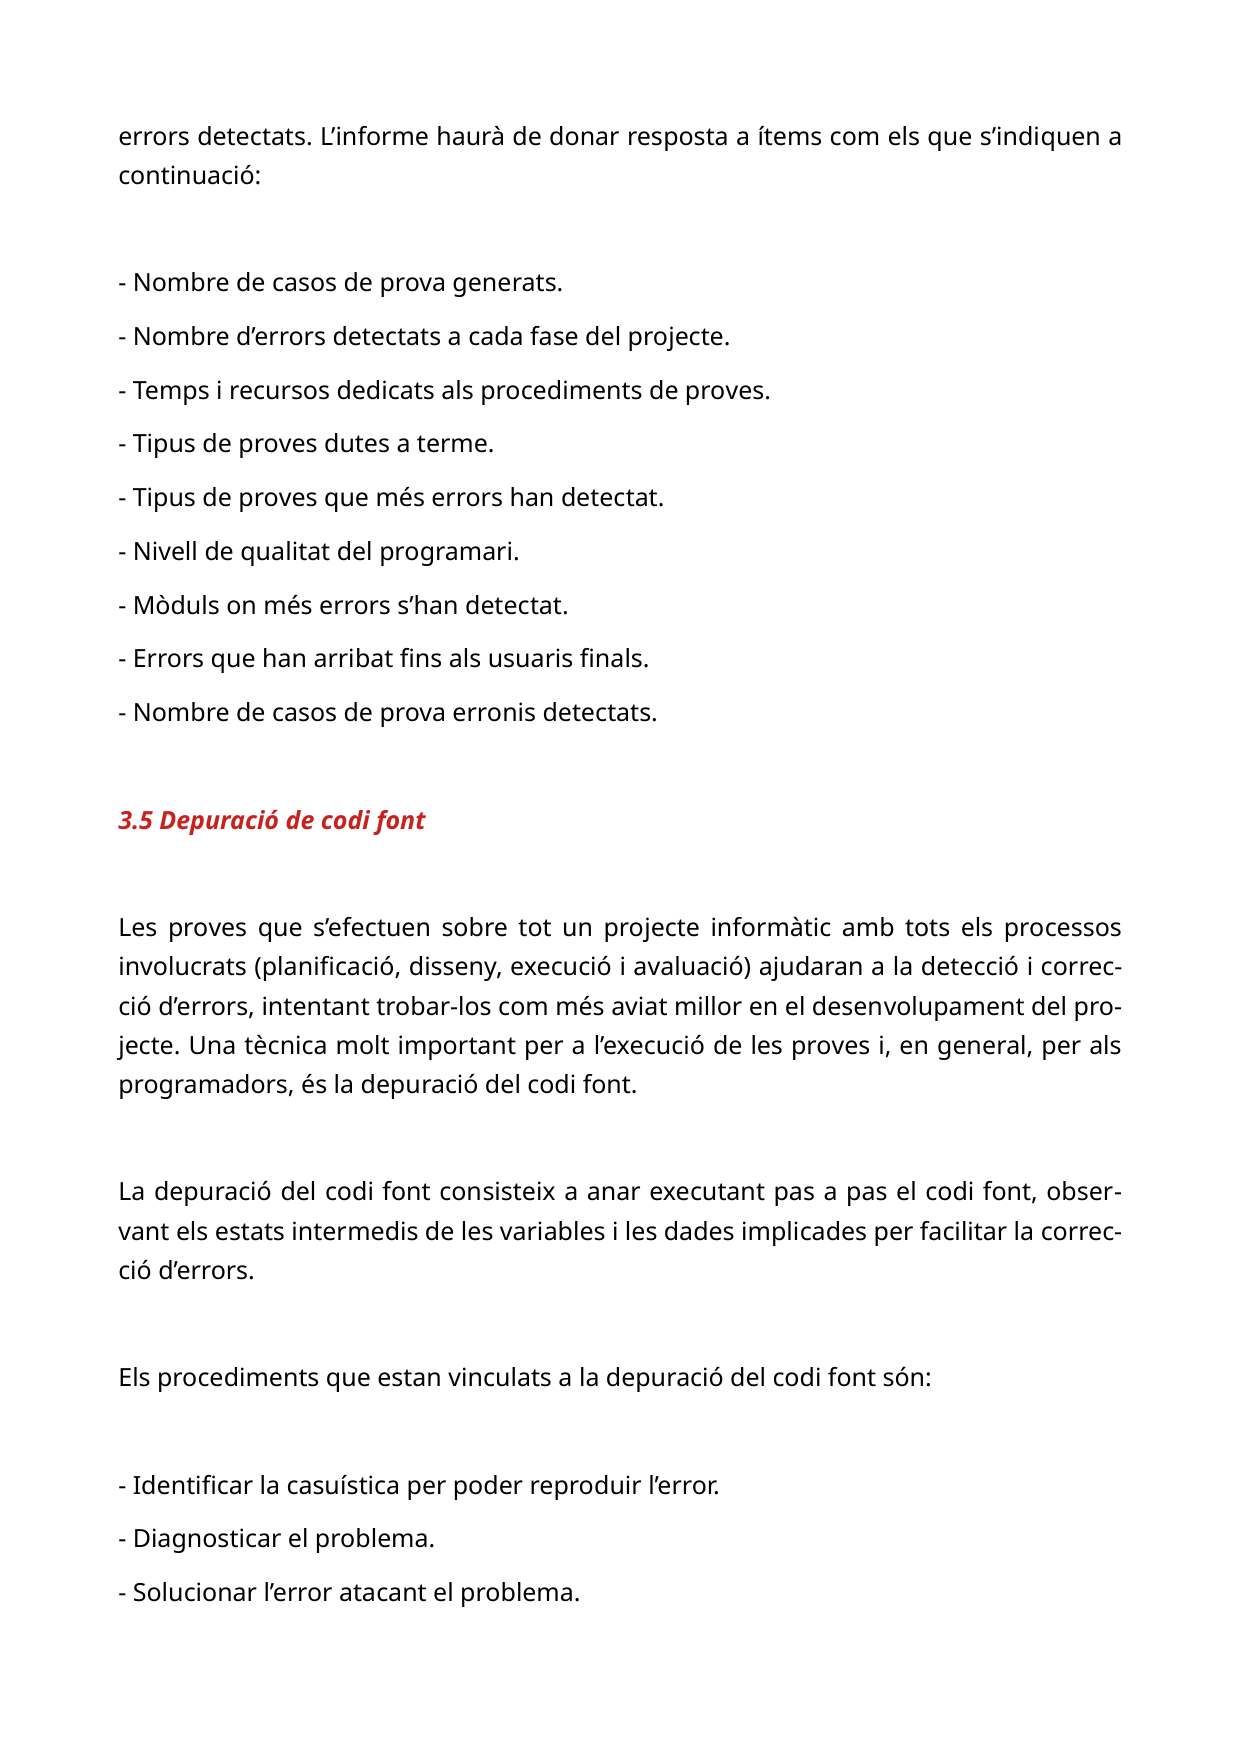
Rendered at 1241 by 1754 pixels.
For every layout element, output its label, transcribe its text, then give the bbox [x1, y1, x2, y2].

text - Tipus de pro­ves que més errors han detec­tat. [118, 480, 1122, 514]
text Els pro­ce­di­ments que estan vin­cu­lats a la depu­ra­ció del codi font són: [118, 1360, 1122, 1394]
text Les pro­ves que s’efec­tuen sobre tot un pro­jecte infor­mà­tic amb tots els pro­ces­sos involu­crats (pla­ni­fi­ca­ció, dis­seny, exe­cu­ció i ava­lu­a­ció) aju­da­ran a la detec­ció i cor­rec­ció d’errors, inten­tant tro­bar-los com més aviat millor en el desen­vo­lu­pa­ment del pro­jecte. Una tèc­nica molt impor­tant per a l’exe­cu­ció de les pro­ves i, en gene­ral, per als programadors, és la depu­ra­ció del codi font. [118, 910, 1122, 1101]
text - Iden­ti­fi­car la casu­ís­tica per poder repro­duir l’error. [118, 1467, 1122, 1501]
text - Temps i recur­sos dedi­cats als pro­ce­di­ments de pro­ves. [118, 372, 1122, 406]
text 3.5 Depuració de codi font [118, 802, 1122, 836]
text - Tipus de pro­ves dutes a terme. [118, 426, 1122, 460]
text - Mòduls on més errors s’han detec­tat. [118, 587, 1122, 621]
text errors detec­tats. L’informe haurà de donar res­posta a ítems com els que s’indi­quen a continuació: [118, 118, 1122, 191]
text - Diagnos­ti­car el pro­blema. [118, 1521, 1122, 1555]
text - Errors que han arri­bat fins als usu­a­ris finals. [118, 641, 1122, 675]
text - Nom­bre d’errors detec­tats a cada fase del pro­jecte. [118, 318, 1122, 353]
text - Nivell de qua­li­tat del pro­gra­mari. [118, 533, 1122, 568]
text - Solu­ci­o­nar l’error ata­cant el pro­blema. [118, 1575, 1122, 1609]
text - Nom­bre de casos de prova erro­nis detec­tats. [118, 695, 1122, 729]
text La depu­ra­ció del codi font con­sis­teix a anar exe­cu­tant pas a pas el codi font, obser­vant els estats inter­me­dis de les vari­a­bles i les dades impli­ca­des per faci­li­tar la cor­rec­ció d’errors. [118, 1174, 1122, 1286]
text - Nom­bre de casos de prova gene­rats. [118, 265, 1122, 299]
